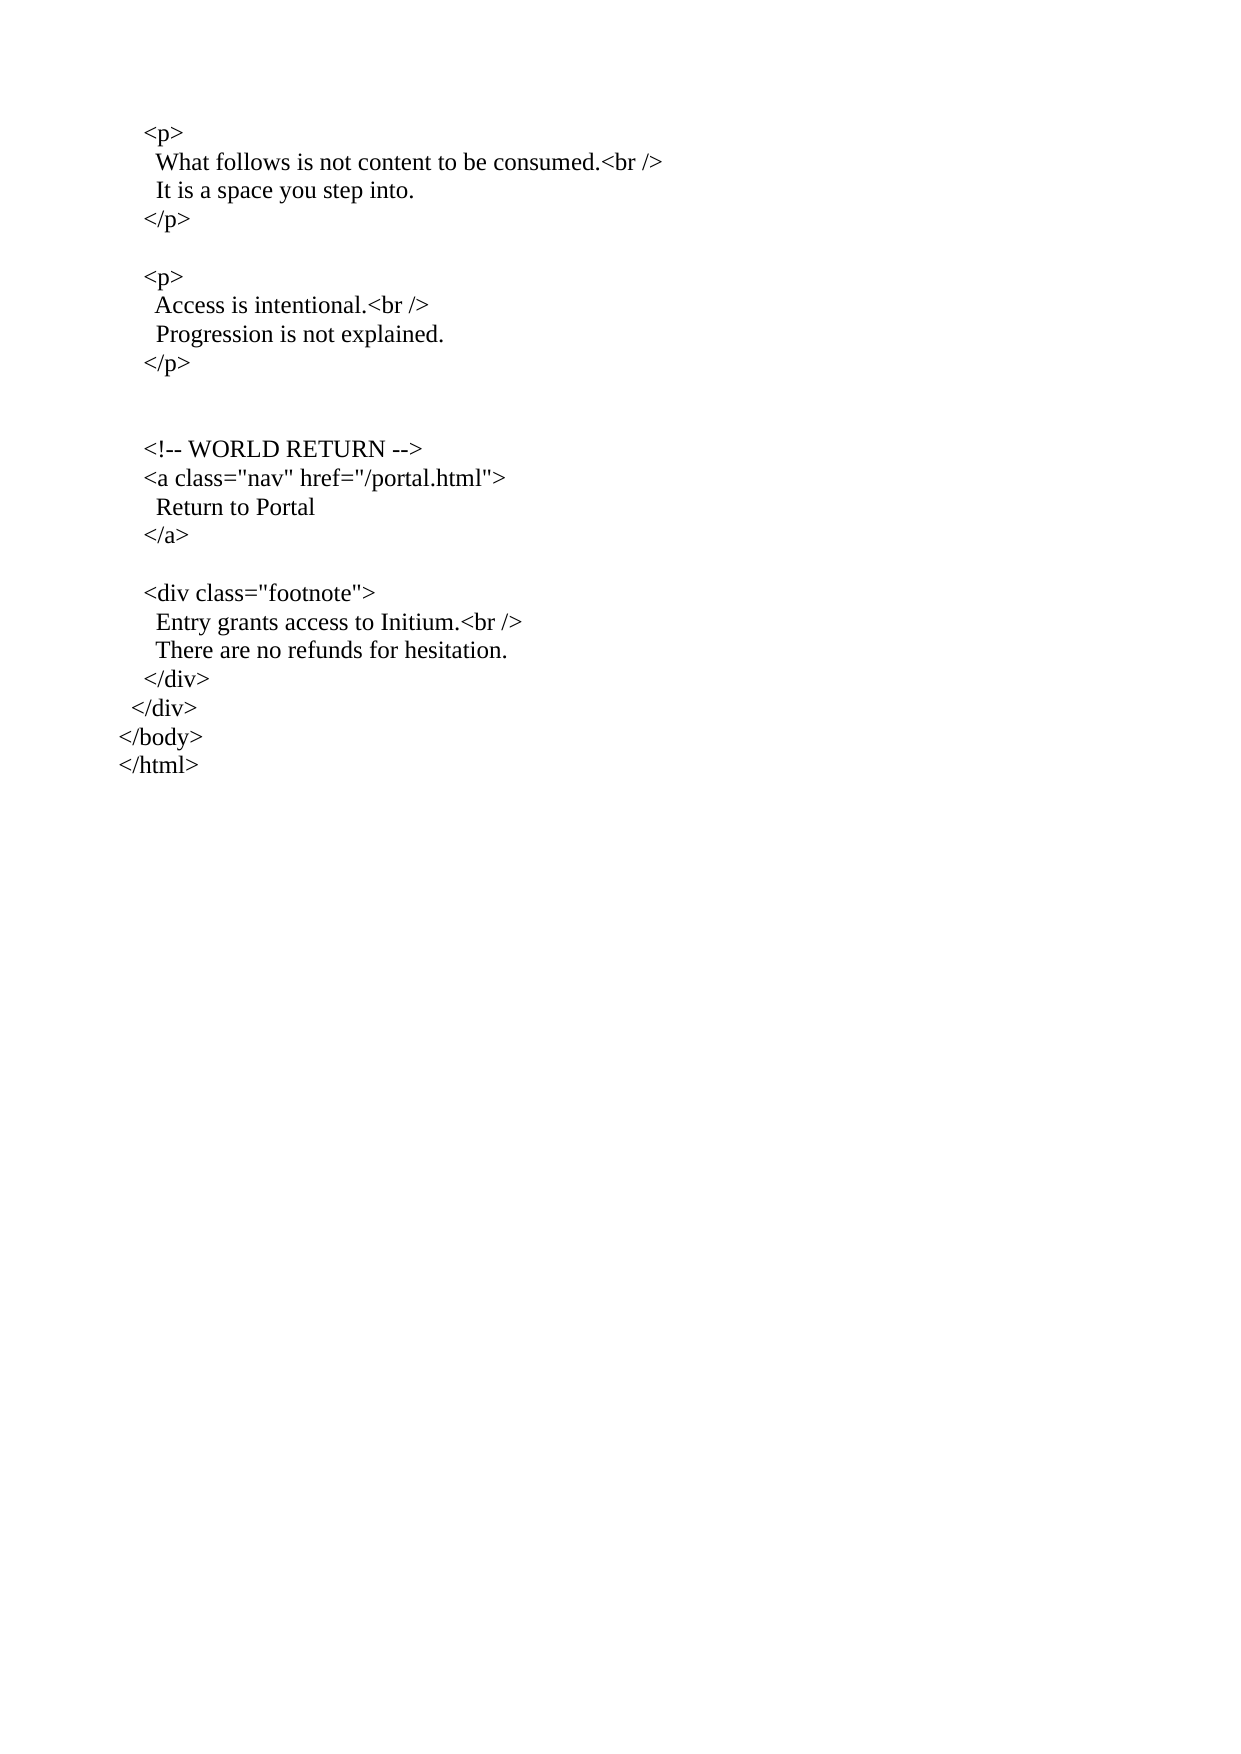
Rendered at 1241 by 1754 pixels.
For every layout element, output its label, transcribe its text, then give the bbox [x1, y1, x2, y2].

text Progression is not explained. [118, 319, 1122, 348]
text </p> [118, 204, 1122, 233]
text </html> [118, 751, 1122, 779]
text There are no refunds for hesitation. [118, 636, 1122, 664]
text </div> [118, 664, 1122, 693]
text </body> [118, 722, 1122, 751]
text </a> [118, 521, 1122, 549]
text Entry grants access to Initium.<br /> [118, 607, 1122, 636]
text <div class="footnote"> [118, 578, 1122, 607]
text <p> [118, 118, 1122, 147]
text <p> [118, 262, 1122, 291]
text </div> [118, 693, 1122, 722]
text Access is intentional.<br /> [118, 291, 1122, 319]
text What follows is not content to be consumed.<br /> [118, 147, 1122, 176]
text <a class="nav" href="/portal.html"> [118, 463, 1122, 492]
text Return to Portal [118, 492, 1122, 521]
text <!-- WORLD RETURN --> [118, 434, 1122, 463]
text It is a space you step into. [118, 176, 1122, 204]
text </p> [118, 348, 1122, 377]
